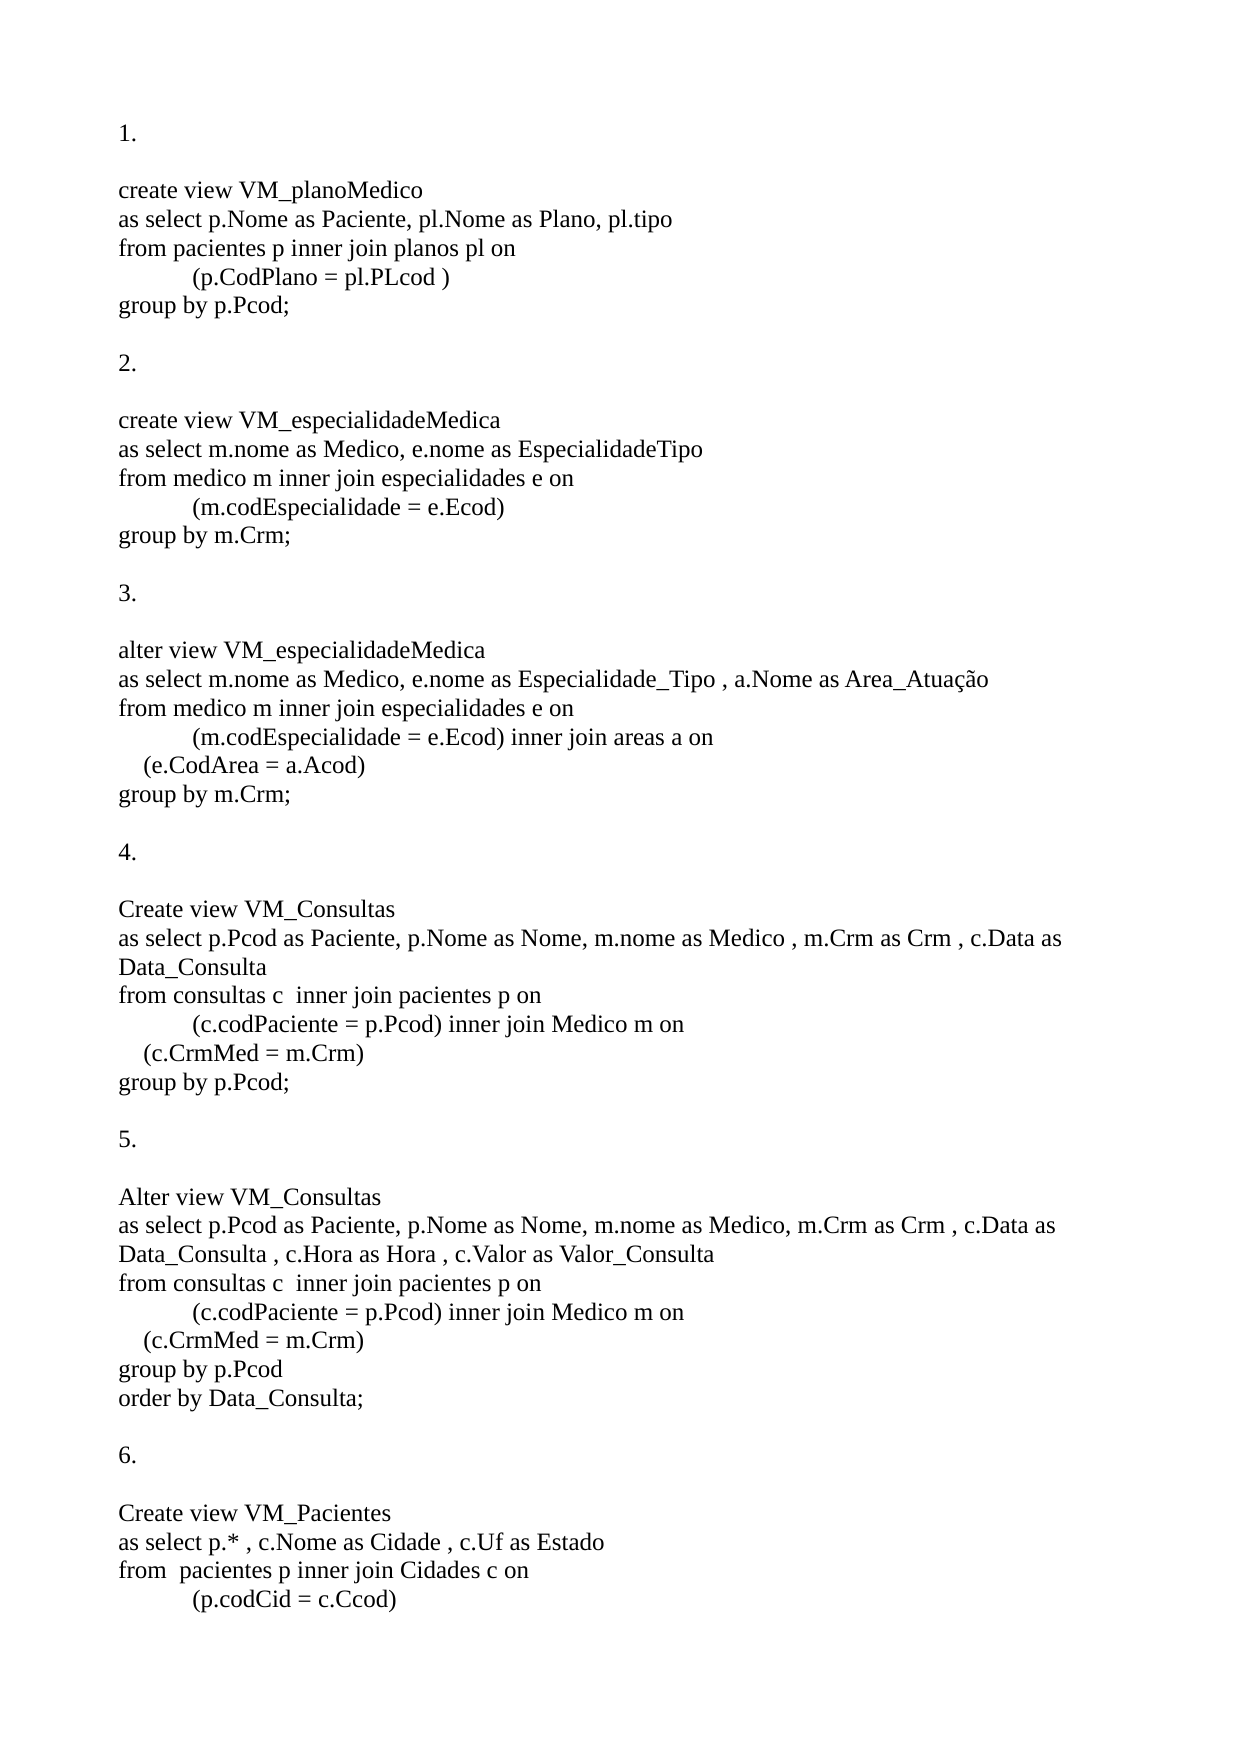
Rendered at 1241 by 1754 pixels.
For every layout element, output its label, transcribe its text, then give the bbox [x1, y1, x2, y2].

text create view VM_especialidadeMedica as select m.nome as Medico, e.nome as EspecialidadeTipo from medico m inner join especialidades e on (m.codEspecialidade = e.Ecod) group by m.Crm; [118, 406, 1122, 549]
text 4. [118, 837, 1122, 866]
text 5. [118, 1124, 1122, 1153]
text 3. [118, 578, 1122, 607]
text Alter view VM_Consultas as select p.Pcod as Paciente, p.Nome as Nome, m.nome as Medico, m.Crm as Crm , c.Data as Data_Consulta , c.Hora as Hora , c.Valor as Valor_Consulta from consultas c inner join pacientes p on (c.codPaciente = p.Pcod) inner join Medico m on (c.CrmMed = m.Crm) group by p.Pcod order by Data_Consulta; [118, 1182, 1122, 1412]
text Create view VM_Consultas as select p.Pcod as Paciente, p.Nome as Nome, m.nome as Medico , m.Crm as Crm , c.Data as Data_Consulta from consultas c inner join pacientes p on (c.codPaciente = p.Pcod) inner join Medico m on (c.CrmMed = m.Crm) group by p.Pcod; [118, 894, 1122, 1096]
text 2. [118, 348, 1122, 377]
text 6. [118, 1441, 1122, 1469]
text alter view VM_especialidadeMedica as select m.nome as Medico, e.nome as Especialidade_Tipo , a.Nome as Area_Atuação from medico m inner join especialidades e on (m.codEspecialidade = e.Ecod) inner join areas a on (e.CodArea = a.Acod) group by m.Crm; [118, 636, 1122, 808]
text 1. [118, 118, 1122, 147]
text create view VM_planoMedico as select p.Nome as Paciente, pl.Nome as Plano, pl.tipo from pacientes p inner join planos pl on (p.CodPlano = pl.PLcod ) group by p.Pcod; [118, 176, 1122, 319]
text Create view VM_Pacientes as select p.* , c.Nome as Cidade , c.Uf as Estado from pacientes p inner join Cidades c on (p.codCid = c.Ccod) [118, 1498, 1122, 1613]
